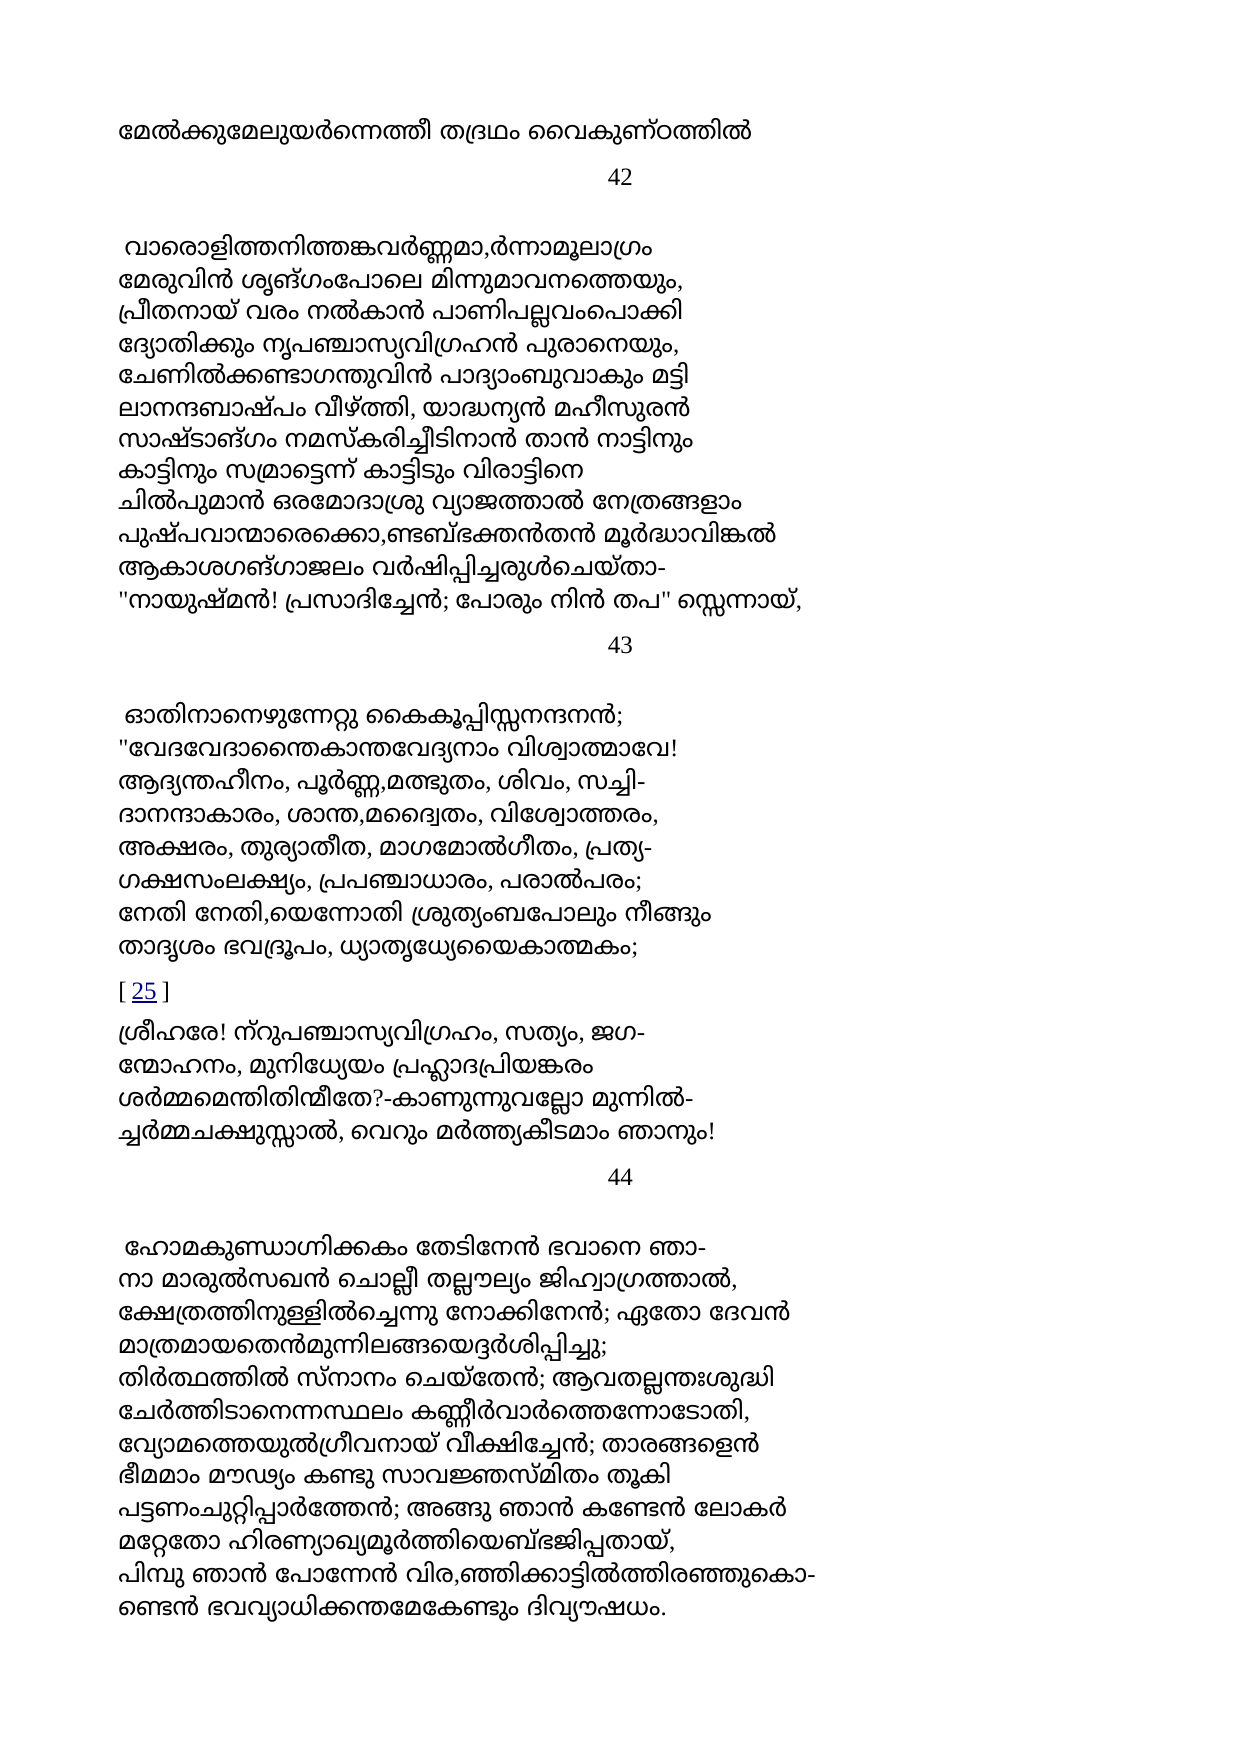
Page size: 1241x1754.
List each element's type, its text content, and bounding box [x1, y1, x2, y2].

text 43 [118, 630, 1122, 659]
text 44 [118, 1162, 1122, 1190]
text ശ്രീഹരേ! ന്‌റുപഞ്ചാസ്യവിഗ്രഹം, സത്യം, ജഗ- ന്മോഹനം, മുനിധ്യേയം പ്രഹ്ലാദപ്രിയങ്കരം ശർമ്മമെന്തിതിന്മീതേ?-കാണുന്നുവല്ലോ മുന്നിൽ- ച്ചർമ്മചക്ഷുസ്സാൽ, വെറും മർത്ത്യകീടമാം ഞാനും! [118, 1017, 1122, 1149]
text മേൽക്കുമേലുയർന്നെത്തീ തദ്രഥം വൈകുണ്ഠത്തിൽ [118, 118, 1122, 149]
text ഓതിനാനെഴുന്നേറ്റു കൈകൂപ്പിസ്സനന്ദനൻ; "വേദവേദാന്തൈകാന്തവേദ്യനാം വിശ്വാത്മാവേ! ആദ്യന്തഹീനം, പൂർണ്ണ,മത്ഭുതം, ശിവം, സച്ചി- ദാനന്ദാകാരം, ശാന്ത,മദ്വൈതം, വിശ്വോത്തരം, അക്ഷരം, തുര്യാതീത, മാഗമോൽഗീതം, പ്രത്യ- ഗക്ഷസംലക്ഷ്യം, പ്രപഞ്ചാധാരം, പരാൽപരം; നേതി നേതി,യെന്നോതി ശ്രുത്യംബപോലും നീങ്ങും താദൃശം ഭവദ്രൂപം, ധ്യാതൃധ്യേയൈകാത്മകം; [118, 672, 1122, 964]
text ഹോമകുണ്ഡാഗ്നിക്കകം തേടിനേൻ ഭവാനെ ഞാ- നാ മാരുൽസഖൻ ചൊല്ലീ തല്ലൗല്യം ജിഹ്വാഗ്രത്താൽ, ക്ഷേത്രത്തിനുള്ളിൽച്ചെന്നു നോക്കിനേൻ; ഏതോ ദേവൻ മാത്രമായതെൻമുന്നിലങ്ങയെദ്ദർശിപ്പിച്ചു; തിർത്ഥത്തിൽ സ്നാനം ചെയ്തേൻ; ആവതല്ലന്തഃശുദ്ധി ചേർത്തിടാനെന്നസ്ഥലം കണ്ണീർവാർത്തെന്നോടോതി, വ്യോമത്തെയുൽഗ്രീവനായ് വീക്ഷിച്ചേൻ; താരങ്ങളെൻ ഭീമമാം മൗഢ്യം കണ്ടു സാവജ്ഞസ്മിതം തൂകി പട്ടണംചുറ്റിപ്പാർത്തേൻ; അങ്ങു ഞാൻ കണ്ടേൻ ലോകർ മറ്റേതോ ഹിരണ്യാഖ്യമൂർത്തിയെബ്ഭജിപ്പതായ്, പിമ്പു ഞാൻ പോന്നേൻ വിര,ഞ്ഞിക്കാട്ടിൽത്തിരഞ്ഞുകൊ- ണ്ടെൻ ഭവവ്യാധിക്കന്തമേകേണ്ടും ദിവ്യൗഷധം. [118, 1203, 1122, 1625]
text [ 25 ] [118, 976, 1122, 1005]
text വാരൊളിത്തനിത്തങ്കവർണ്ണമാ,ർന്നാമൂലാഗ്രം മേരുവിൻ ശൃങ്ഗംപോലെ മിന്നുമാവനത്തെയും, പ്രീതനായ് വരം നൽകാൻ പാണിപല്ലവംപൊക്കി ദ്യോതിക്കും നൃപഞ്ചാസ്യവിഗ്രഹൻ പുരാനെയും, ചേണിൽക്കണ്ടാഗന്തുവിൻ പാദ്യാംബുവാകും മട്ടി ലാനന്ദബാഷ്പം വീഴ്ത്തി, യാദ്ധന്യൻ മഹീസുരൻ സാഷ്ടാങ്ഗം നമസ്കരിച്ചീടിനാൻ താൻ നാട്ടിനും കാട്ടിനും സമ്രാട്ടെന്ന് കാട്ടിടും വിരാട്ടിനെ ചിൽപുമാൻ ഒരമോദാശ്രു വ്യാജത്താൽ നേത്രങ്ങളാം പുഷ്പവാന്മാരെക്കൊ,ണ്ടബ്ഭക്തൻതൻ മൂർദ്ധാവിങ്കൽ ആകാശഗങ്ഗാജലം വർഷിപ്പിച്ചരുൾചെയ്താ- "നായുഷ്മൻ! പ്രസാദിച്ചേൻ; പോരും നിൻ തപ" സ്സെന്നായ്, [118, 203, 1122, 618]
text 42 [118, 162, 1122, 191]
